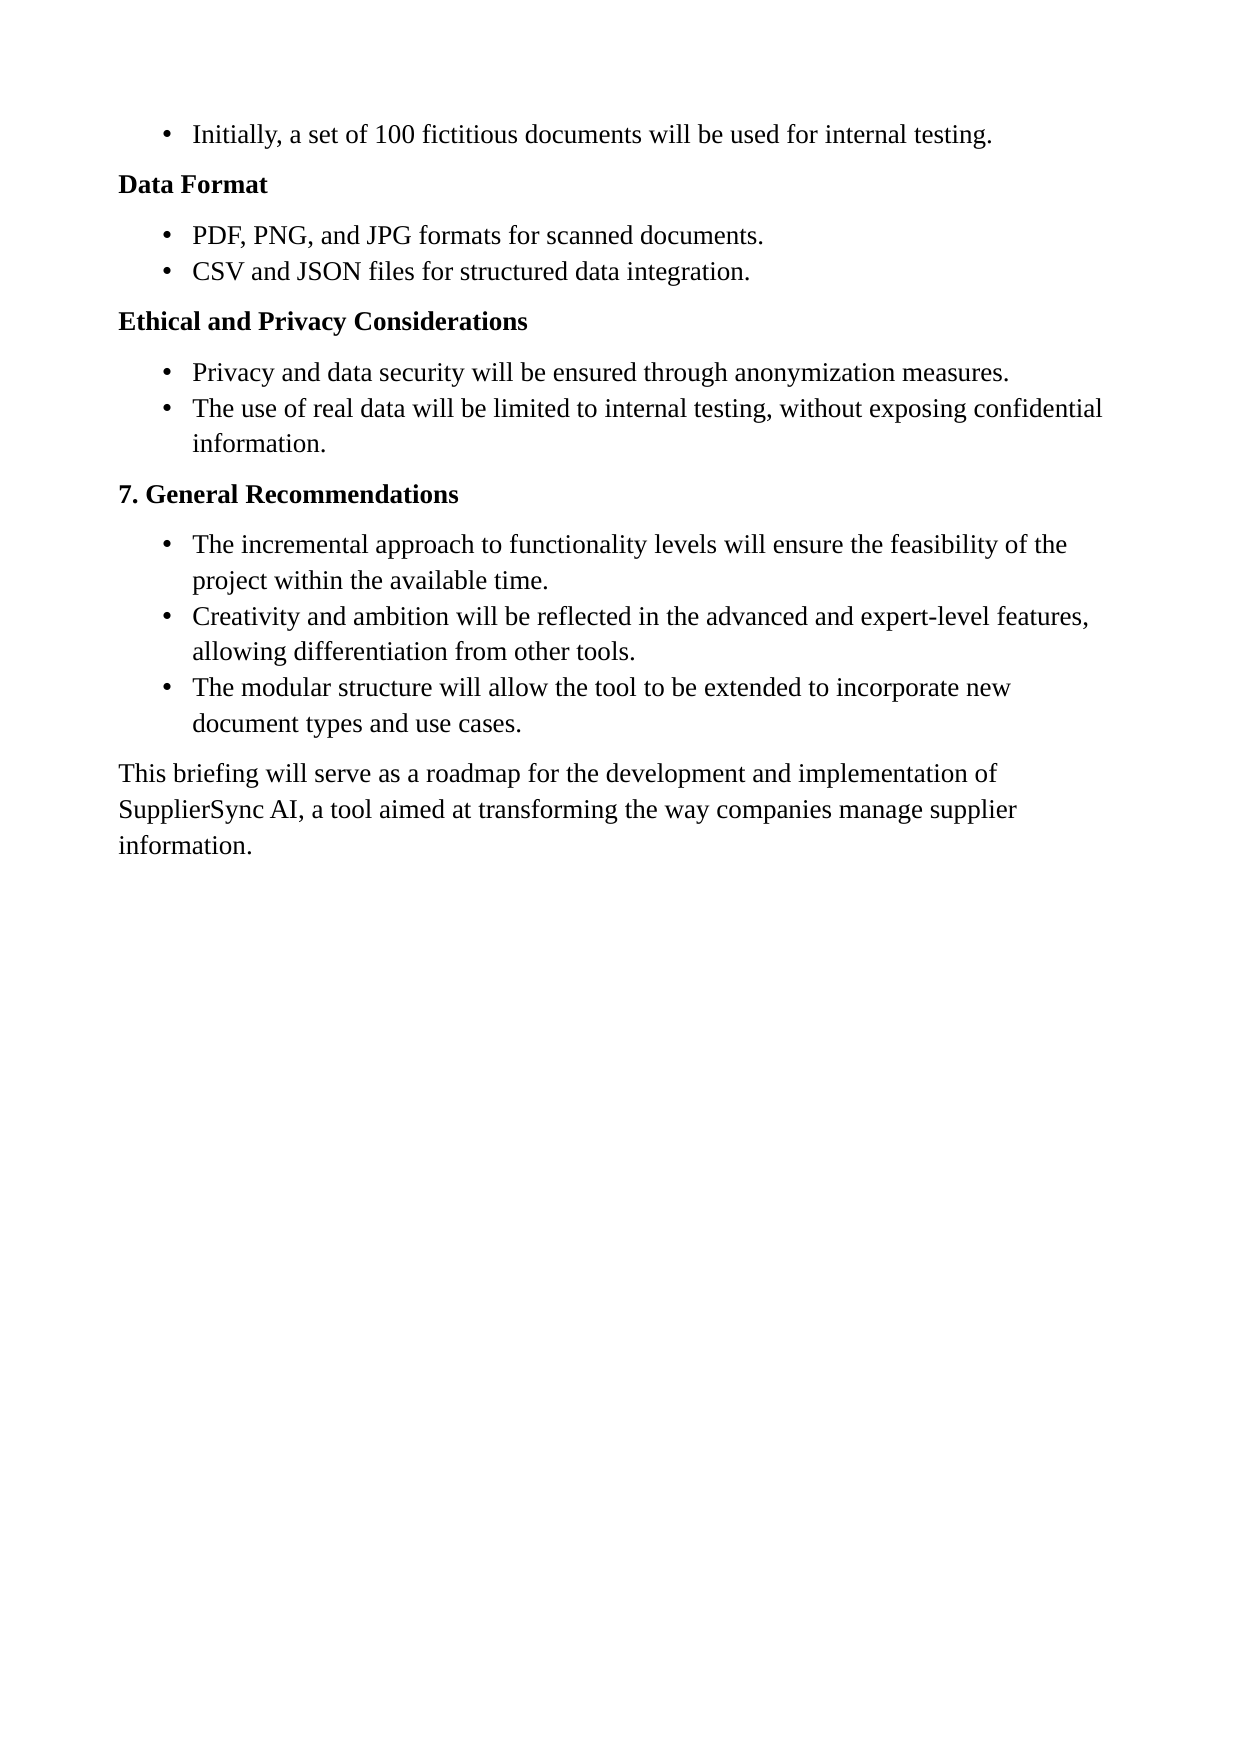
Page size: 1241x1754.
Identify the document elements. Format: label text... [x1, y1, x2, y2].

text 7. General Recommendations [118, 478, 1122, 509]
text Ethical and Privacy Considerations [118, 305, 1122, 337]
list Creativity and ambition will be reflected in the advanced and expert-level features, allowing differentiation from other tools. [162, 600, 1122, 667]
list The modular structure will allow the tool to be extended to incorporate new document types and use cases. [162, 671, 1122, 738]
text Data Format [118, 169, 1122, 200]
list The use of real data will be limited to internal testing, without exposing confidential information. [162, 392, 1122, 459]
list Privacy and data security will be ensured through anonymization measures. [162, 356, 1122, 387]
list Initially, a set of 100 fictitious documents will be used for internal testing. [162, 118, 1122, 149]
text This briefing will serve as a roadmap for the development and implementation of SupplierSync AI, a tool aimed at transforming the way companies manage supplier information. [118, 757, 1122, 860]
list CSV and JSON files for structured data integration. [162, 255, 1122, 286]
list PDF, PNG, and JPG formats for scanned documents. [162, 219, 1122, 250]
list The incremental approach to functionality levels will ensure the feasibility of the project within the available time. [162, 528, 1122, 595]
